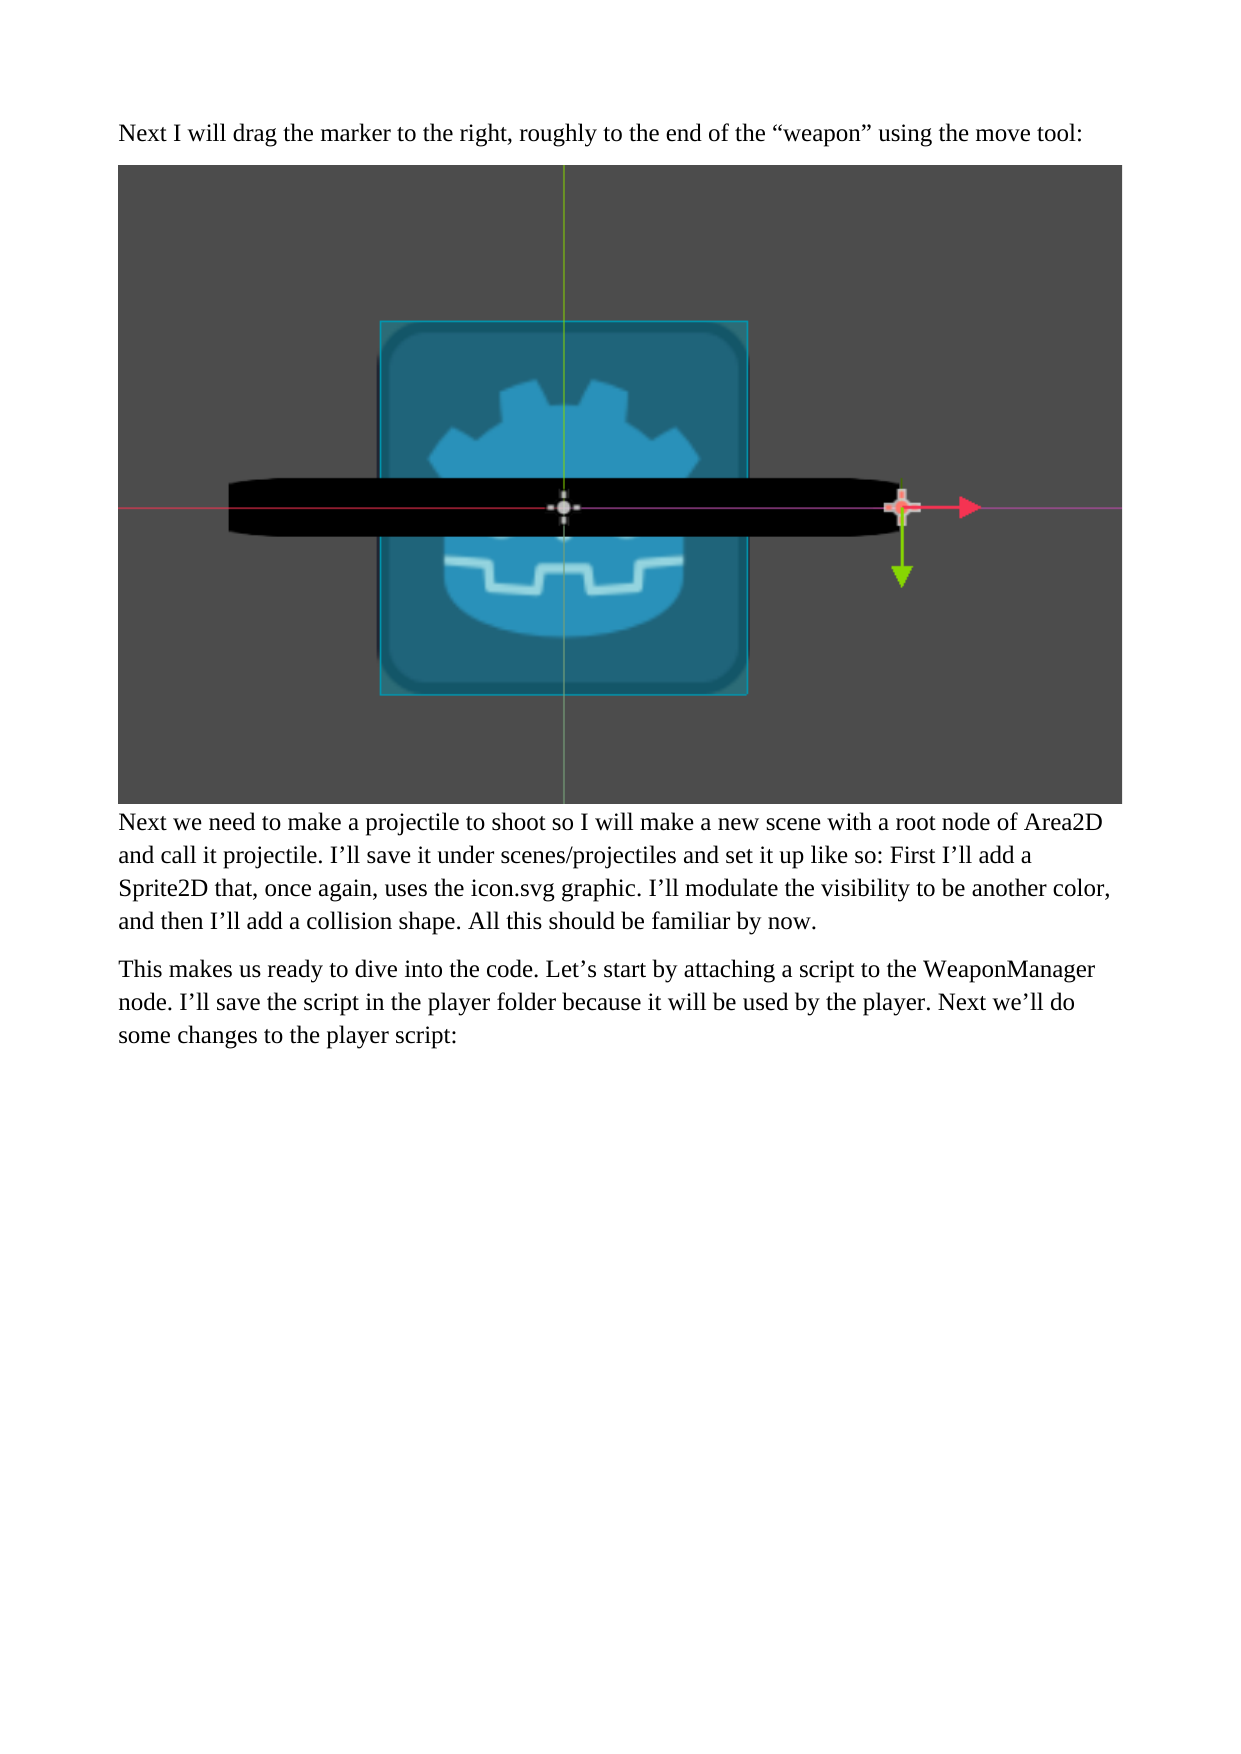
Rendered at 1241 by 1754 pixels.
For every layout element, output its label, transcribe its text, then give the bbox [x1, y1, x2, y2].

text Next we need to make a projectile to shoot so I will make a new scene with a root node of Area2D and call it projectile. I’ll save it under scenes/projectiles and set it up like so: First I’ll add a Sprite2D that, once again, uses the icon.svg graphic. I’ll modulate the visibility to be another color, and then I’ll add a collision shape. All this should be familiar by now. [118, 804, 1122, 935]
text This makes us ready to dive into the code. Let’s start by attaching a script to the WeaponManager node. I’ll save the script in the player folder because it will be used by the player. Next we’ll do some changes to the player script: [118, 954, 1122, 1049]
picture [118, 165, 1123, 804]
text Next I will drag the marker to the right, roughly to the end of the “weapon” using the move tool: [118, 118, 1122, 147]
